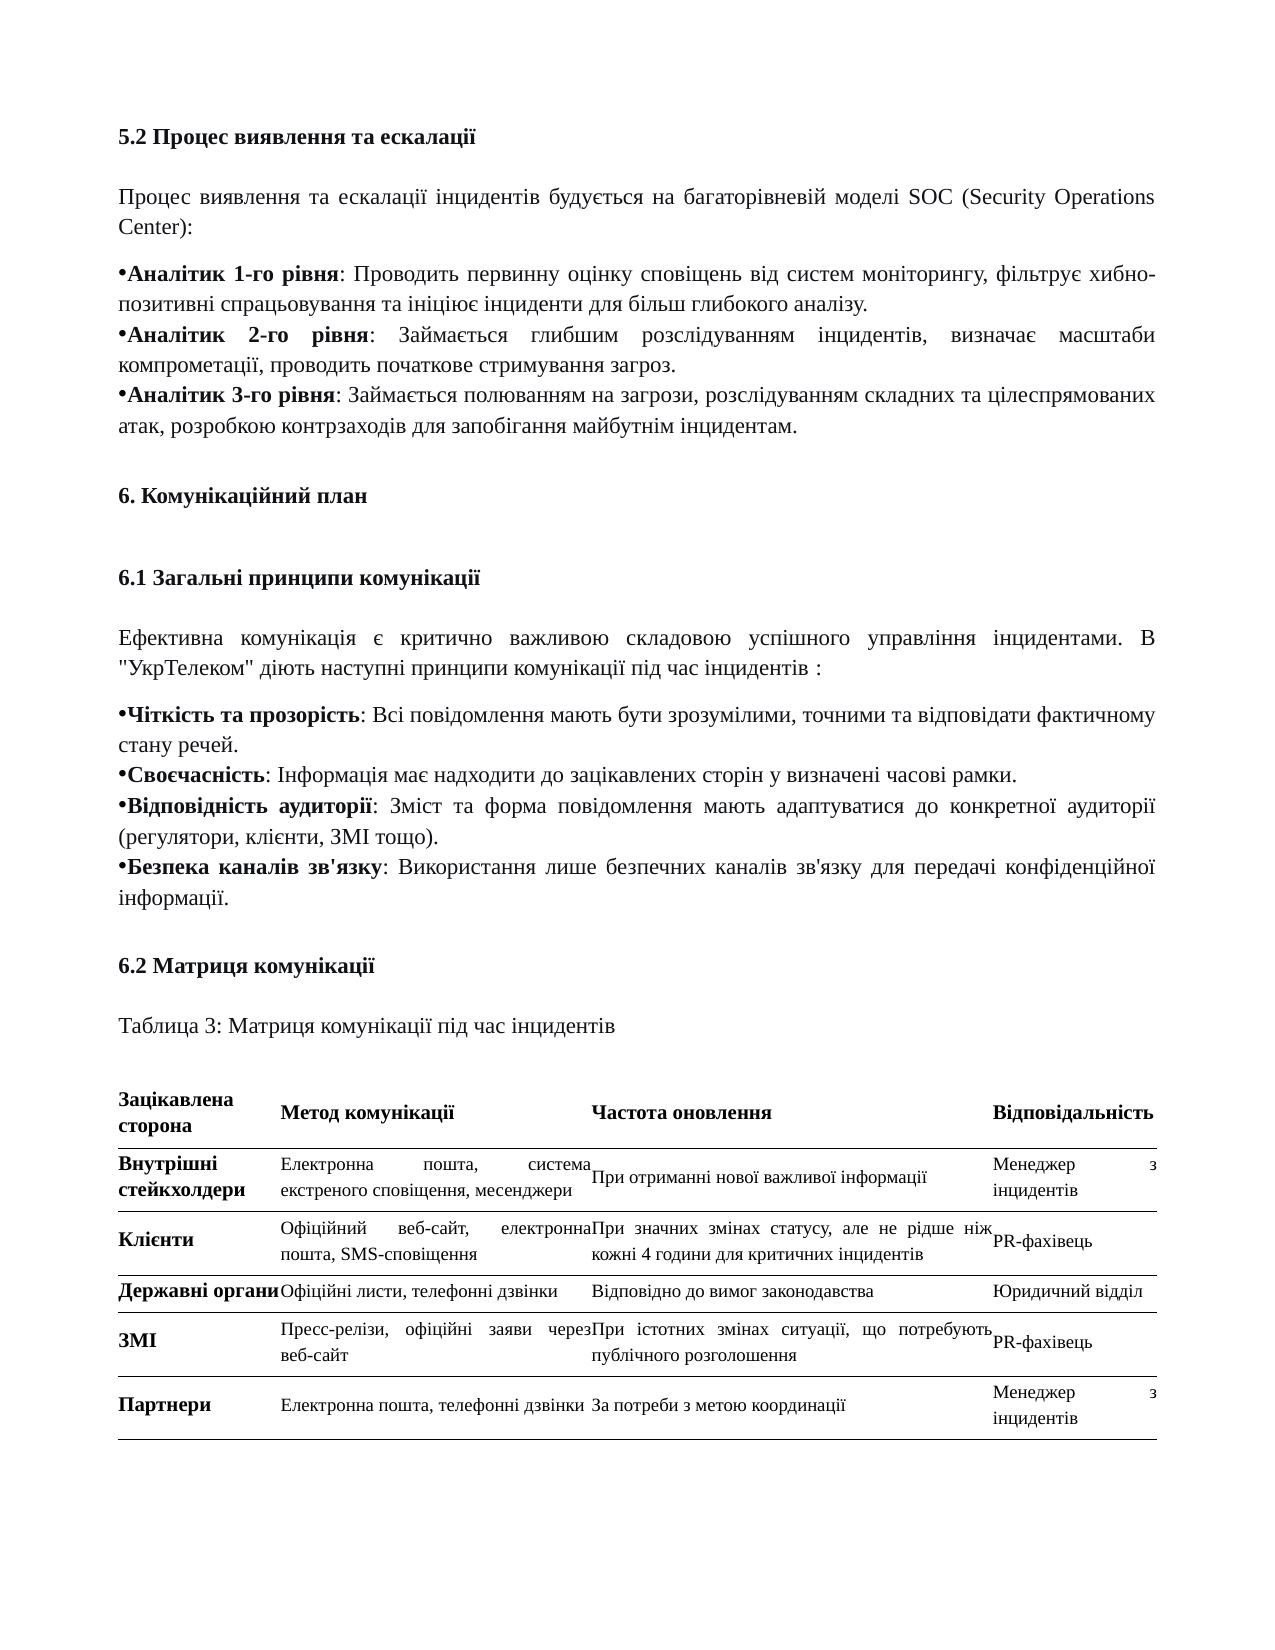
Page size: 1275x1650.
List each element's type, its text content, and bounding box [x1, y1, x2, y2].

table_cell PR-фахівець [993, 1313, 1157, 1376]
list Аналітик 2-го рівня: Займається глибшим розслідуванням інцидентів, визначає масштаби компрометації, проводить початкове стримування загроз. [118, 321, 1157, 378]
table_cell Партнери [118, 1377, 280, 1439]
table_cell Електронна пошта, телефонні дзвінки [280, 1377, 591, 1439]
table_cell Пресс-релізи, офіційні заяви через веб-сайт [280, 1313, 591, 1376]
list Аналітик 3-го рівня: Займається полюванням на загрози, розслідуванням складних та цілеспрямованих атак, розробкою контрзаходів для запобігання майбутнім інцидентам. [118, 381, 1157, 438]
table_header Зацікавлена сторона [118, 1085, 280, 1147]
subtitle 6. Комунікаційний план [118, 476, 1157, 509]
table_cell Клієнти [118, 1212, 280, 1274]
table_cell За потреби з метою координації [591, 1377, 993, 1439]
table_cell Менеджер з інцидентів [993, 1377, 1157, 1439]
subtitle 6.2 Матриця комунікації [118, 947, 1157, 978]
subtitle 6.1 Загальні принципи комунікації [118, 559, 1157, 590]
list Безпека каналів зв'язку: Використання лише безпечних каналів зв'язку для передачі конфіденційної інформації. [118, 853, 1157, 910]
table_cell При отриманні нової важливої інформації [591, 1149, 993, 1211]
subtitle 5.2 Процес виявлення та ескалації [118, 118, 1157, 149]
table_cell Офіційні листи, телефонні дзвінки [280, 1276, 591, 1312]
table_cell Внутрішні стейкхолдери [118, 1149, 280, 1211]
table_cell PR-фахівець [993, 1212, 1157, 1274]
table_cell Менеджер з інцидентів [993, 1149, 1157, 1211]
table_header Частота оновлення [591, 1085, 993, 1147]
list Відповідність аудиторії: Зміст та форма повідомлення мають адаптуватися до конкретної аудиторії (регулятори, клієнти, ЗМІ тощо). [118, 792, 1157, 849]
table_cell При істотних змінах ситуації, що потребують публічного розголошення [591, 1313, 993, 1376]
table_cell При значних змінах статусу, але не рідше ніж кожні 4 години для критичних інцидентів [591, 1212, 993, 1274]
text Ефективна комунікація є критично важливою складовою успішного управління інцидентами. В "УкрТелеком" діють наступні принципи комунікації під час інцидентів : [118, 623, 1157, 680]
table_cell Юридичний відділ [993, 1276, 1157, 1312]
table_header Метод комунікації [280, 1085, 591, 1147]
table_header Відповідальність [993, 1085, 1157, 1147]
list Своєчасність: Інформація має надходити до зацікавлених сторін у визначені часові рамки. [118, 761, 1157, 788]
list Аналітик 1-го рівня: Проводить первинну оцінку сповіщень від систем моніторингу, фільтрує хибно-позитивні спрацьовування та ініціює інциденти для більш глибокого аналізу. [118, 260, 1157, 317]
list Чіткість та прозорість: Всі повідомлення мають бути зрозумілими, точними та відповідати фактичному стану речей. [118, 701, 1157, 758]
table_cell Електронна пошта, система екстреного сповіщення, месенджери [280, 1149, 591, 1211]
text Процес виявлення та ескалації інцидентів будується на багаторівневій моделі SOC (Security Operations Center): [118, 183, 1157, 239]
table_cell Офіційний веб-сайт, електронна пошта, SMS-сповіщення [280, 1212, 591, 1274]
table_cell ЗМІ [118, 1313, 280, 1376]
table_cell Державні органи [118, 1276, 280, 1312]
table_cell Відповідно до вимог законодавства [591, 1276, 993, 1312]
text Таблица 3: Матриця комунікації під час інцидентів [118, 1012, 1157, 1038]
